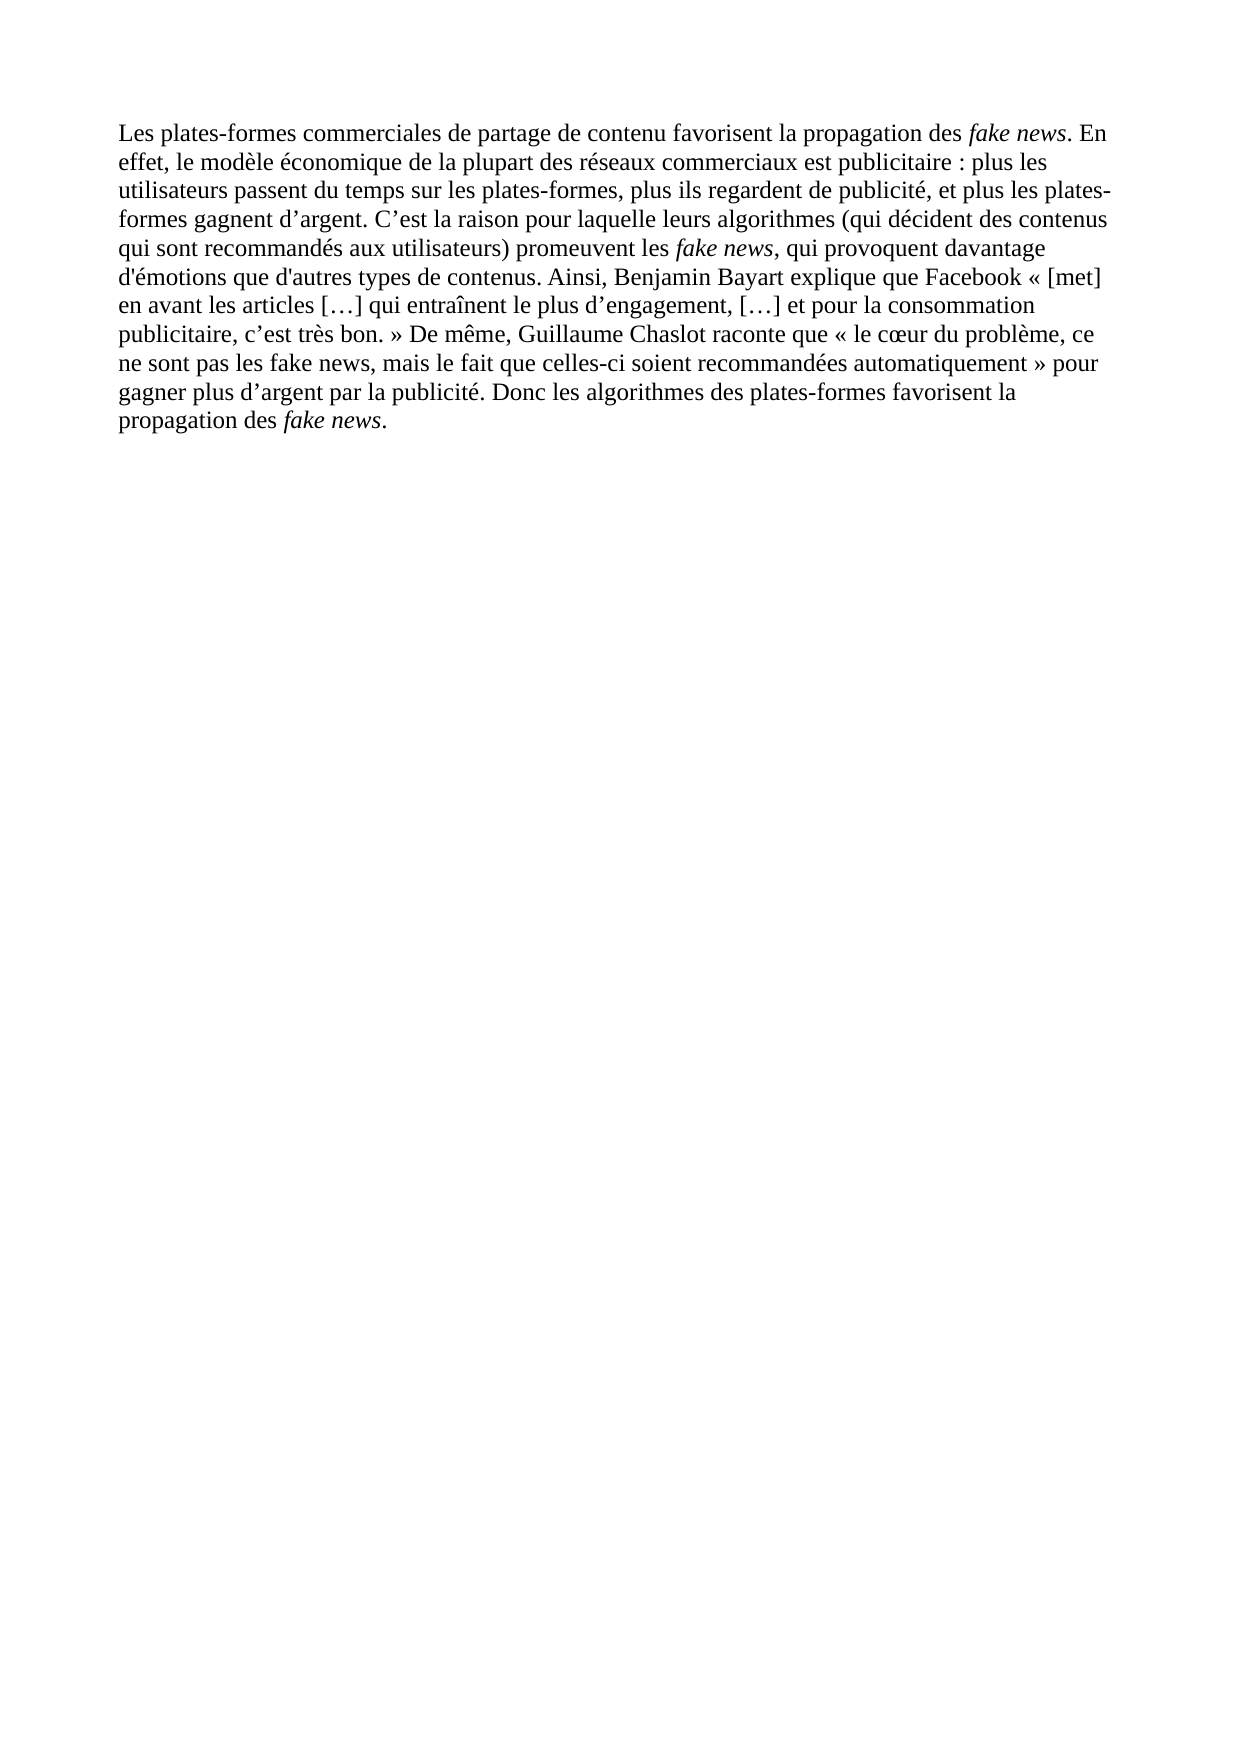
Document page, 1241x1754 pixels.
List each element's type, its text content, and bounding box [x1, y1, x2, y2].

text Les plates-formes commerciales de partage de contenu favorisent la propagation des fake news. En effet, le modèle économique de la plupart des réseaux commerciaux est publicitaire : plus les utilisateurs passent du temps sur les plates-formes, plus ils regardent de publicité, et plus les plates-formes gagnent d’argent. C’est la raison pour laquelle leurs algorithmes (qui décident des contenus qui sont recommandés aux utilisateurs) promeuvent les fake news, qui provoquent davantage d'émotions que d'autres types de contenus. Ainsi, Benjamin Bayart explique que Facebook « [met] en avant les articles […] qui entraînent le plus d’engagement, […] et pour la consommation publicitaire, c’est très bon. » De même, Guillaume Chaslot raconte que « le cœur du problème, ce ne sont pas les fake news, mais le fait que celles-ci soient recommandées automatiquement » pour gagner plus d’argent par la publicité. Donc les algorithmes des plates-formes favorisent la propagation des fake news. [118, 118, 1122, 434]
